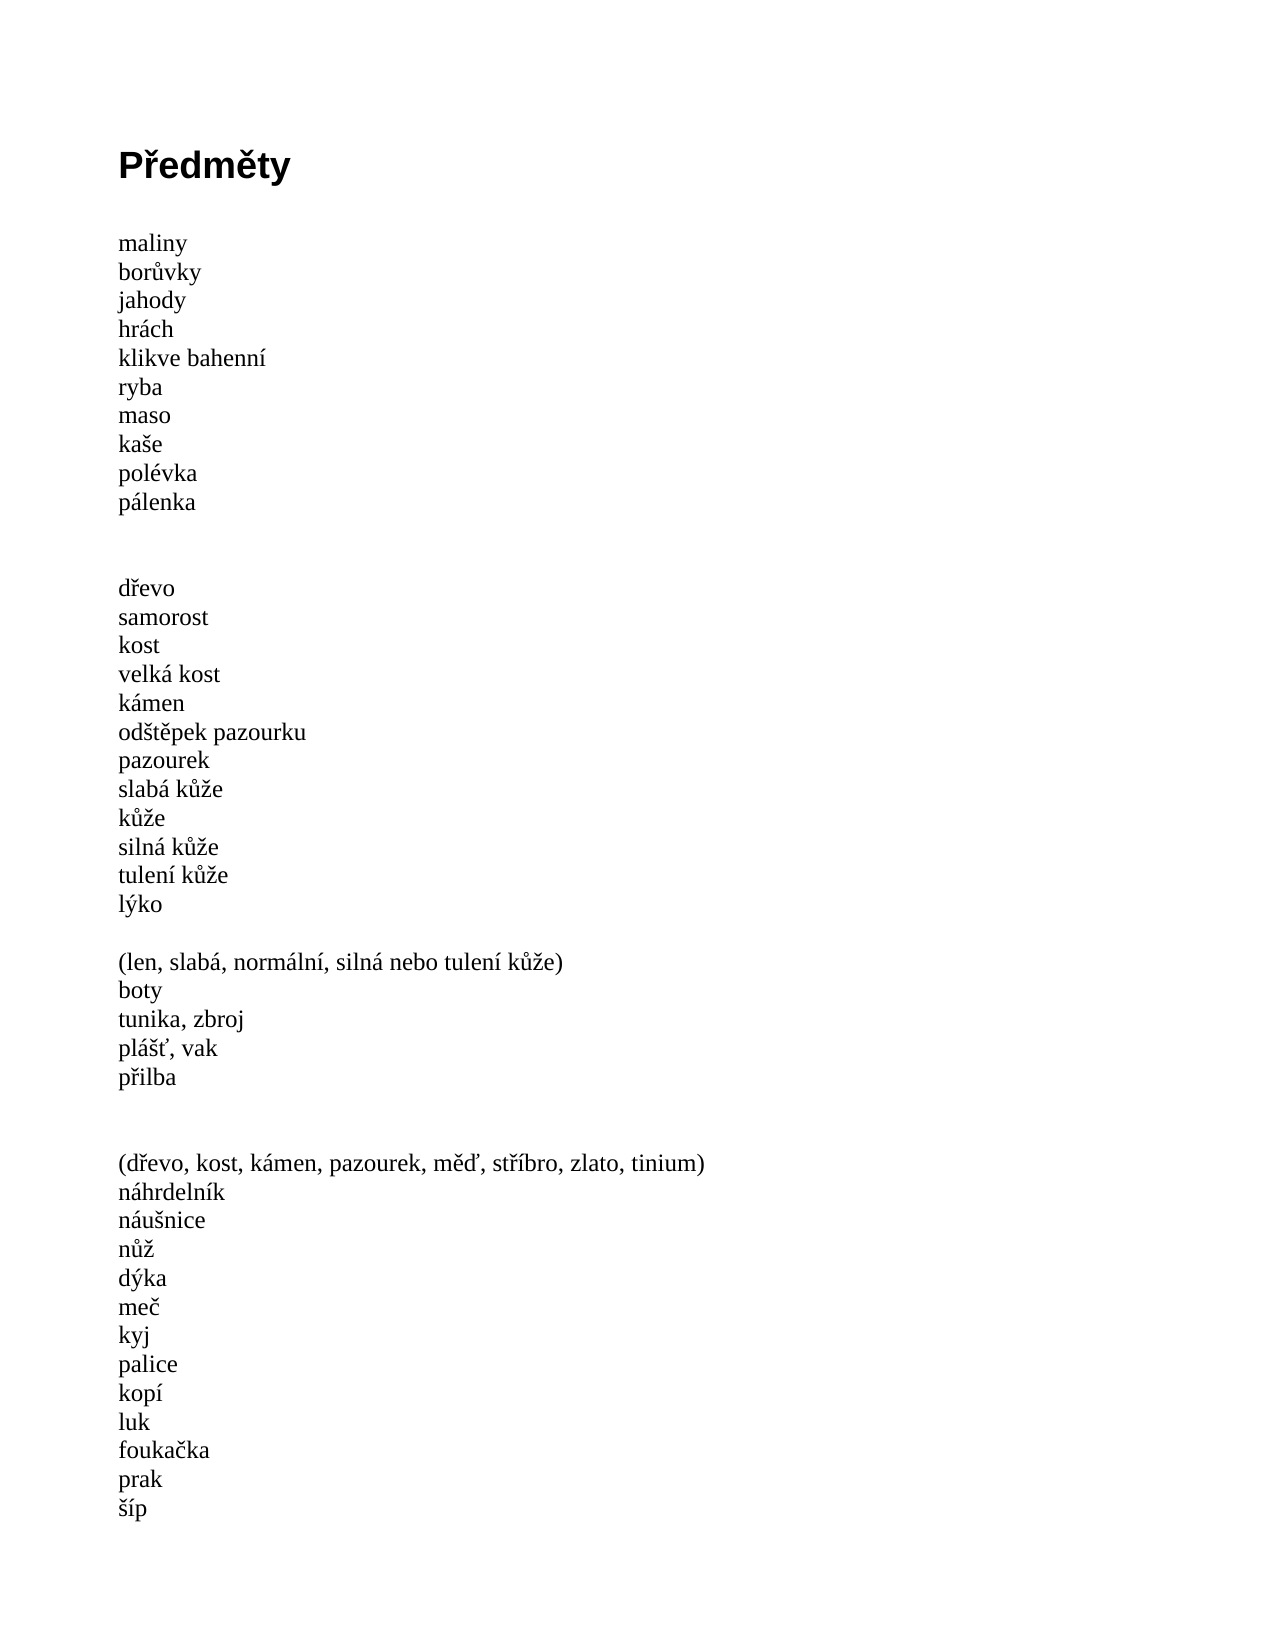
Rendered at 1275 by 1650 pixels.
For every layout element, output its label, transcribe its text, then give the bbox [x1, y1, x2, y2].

text kost [118, 631, 1157, 659]
text kyj [118, 1321, 1157, 1349]
text velká kost [118, 659, 1157, 688]
text tulení kůže [118, 861, 1157, 889]
text přilba [118, 1062, 1157, 1091]
text boty [118, 976, 1157, 1004]
text tunika, zbroj [118, 1004, 1157, 1033]
text kůže [118, 803, 1157, 832]
text jahody [118, 286, 1157, 314]
text (len, slabá, normální, silná nebo tulení kůže) [118, 947, 1157, 976]
text náušnice [118, 1206, 1157, 1234]
text prak [118, 1464, 1157, 1493]
text foukačka [118, 1436, 1157, 1464]
text kopí [118, 1378, 1157, 1407]
text pazourek [118, 746, 1157, 774]
text plášť, vak [118, 1033, 1157, 1062]
text maso [118, 401, 1157, 429]
text meč [118, 1292, 1157, 1321]
text polévka [118, 458, 1157, 487]
text pálenka [118, 487, 1157, 516]
subtitle Předměty [118, 143, 1157, 187]
text samorost [118, 602, 1157, 631]
text kámen [118, 688, 1157, 717]
text slabá kůže [118, 774, 1157, 803]
text kaše [118, 429, 1157, 458]
text maliny [118, 228, 1157, 257]
text klikve bahenní [118, 343, 1157, 372]
text nůž [118, 1234, 1157, 1263]
text (dřevo, kost, kámen, pazourek, měď, stříbro, zlato, tinium) [118, 1148, 1157, 1177]
text luk [118, 1407, 1157, 1436]
text hrách [118, 314, 1157, 343]
text lýko [118, 889, 1157, 918]
text dřevo [118, 573, 1157, 602]
text borůvky [118, 257, 1157, 286]
text odštěpek pazourku [118, 717, 1157, 746]
text náhrdelník [118, 1177, 1157, 1206]
text dýka [118, 1263, 1157, 1292]
text silná kůže [118, 832, 1157, 861]
text palice [118, 1349, 1157, 1378]
text šíp [118, 1493, 1157, 1522]
text ryba [118, 372, 1157, 401]
